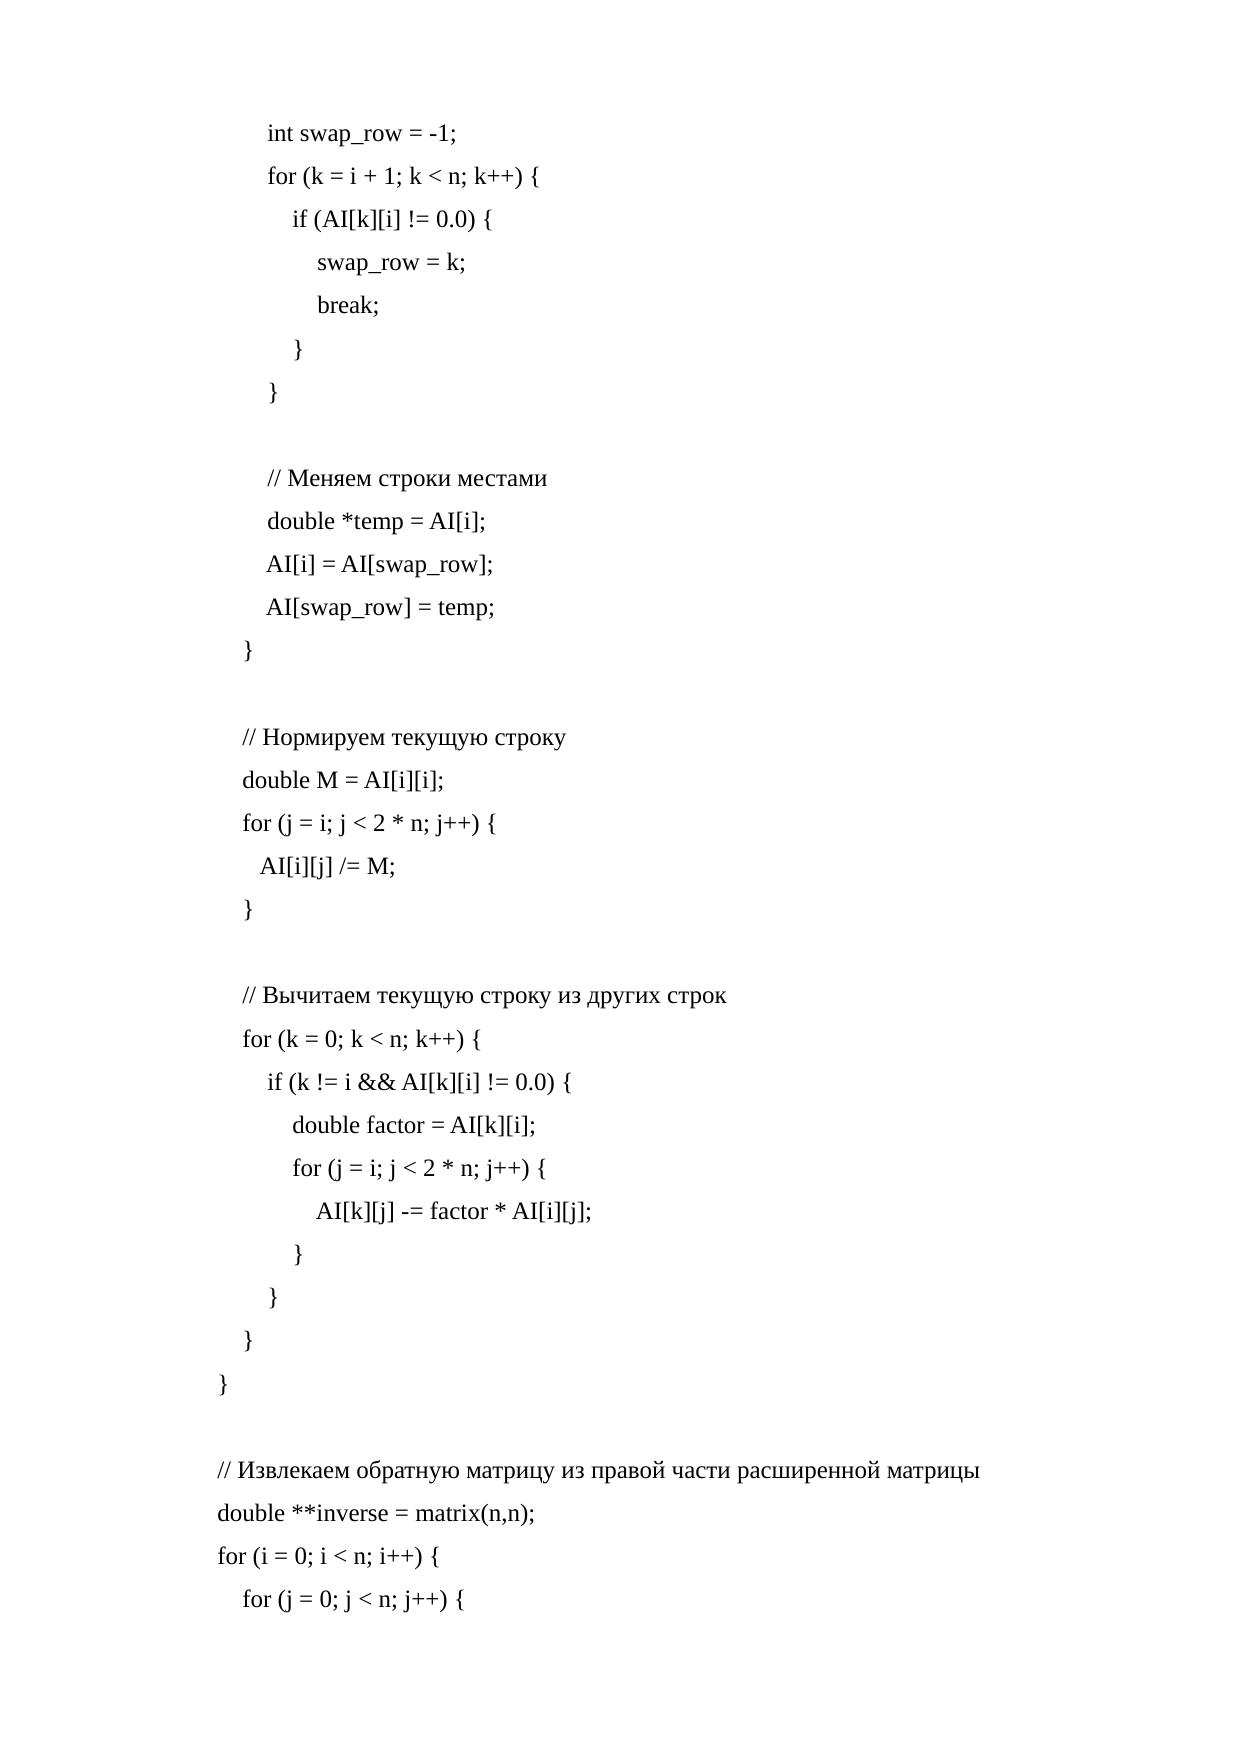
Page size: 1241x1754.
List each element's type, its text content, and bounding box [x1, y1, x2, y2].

text // Меняем строки местами [118, 463, 1122, 492]
text for (k = i + 1; k < n; k++) { [118, 161, 1122, 190]
text if (k != i && AI[k][i] != 0.0) { [118, 1067, 1122, 1096]
text double M = AI[i][i]; [118, 765, 1122, 794]
text } [118, 636, 1122, 664]
text double **inverse = matrix(n,n); [118, 1498, 1122, 1527]
text } [118, 1239, 1122, 1268]
text AI[i] = AI[swap_row]; [118, 549, 1122, 578]
text break; [118, 291, 1122, 319]
text AI[k][j] -= factor * AI[i][j]; [118, 1196, 1122, 1225]
text double factor = AI[k][i]; [118, 1110, 1122, 1139]
text } [118, 334, 1122, 362]
text } [118, 1369, 1122, 1397]
text } [118, 1282, 1122, 1311]
text // Вычитаем текущую строку из других строк [118, 981, 1122, 1009]
text AI[swap_row] = temp; [118, 592, 1122, 621]
text // Извлекаем обратную матрицу из правой части расширенной матрицы [118, 1455, 1122, 1484]
text for (i = 0; i < n; i++) { [118, 1541, 1122, 1570]
text int swap_row = -1; [118, 118, 1122, 147]
text } [118, 894, 1122, 923]
text for (j = i; j < 2 * n; j++) { [118, 1153, 1122, 1182]
text } [118, 1326, 1122, 1354]
text AI[i][j] /= M; [118, 851, 1122, 880]
text if (AI[k][i] != 0.0) { [118, 204, 1122, 233]
text // Нормируем текущую строку [118, 722, 1122, 751]
text for (k = 0; k < n; k++) { [118, 1024, 1122, 1052]
text for (j = 0; j < n; j++) { [118, 1584, 1122, 1613]
text for (j = i; j < 2 * n; j++) { [118, 808, 1122, 837]
text swap_row = k; [118, 247, 1122, 276]
text double *temp = AI[i]; [118, 506, 1122, 535]
text } [118, 377, 1122, 406]
